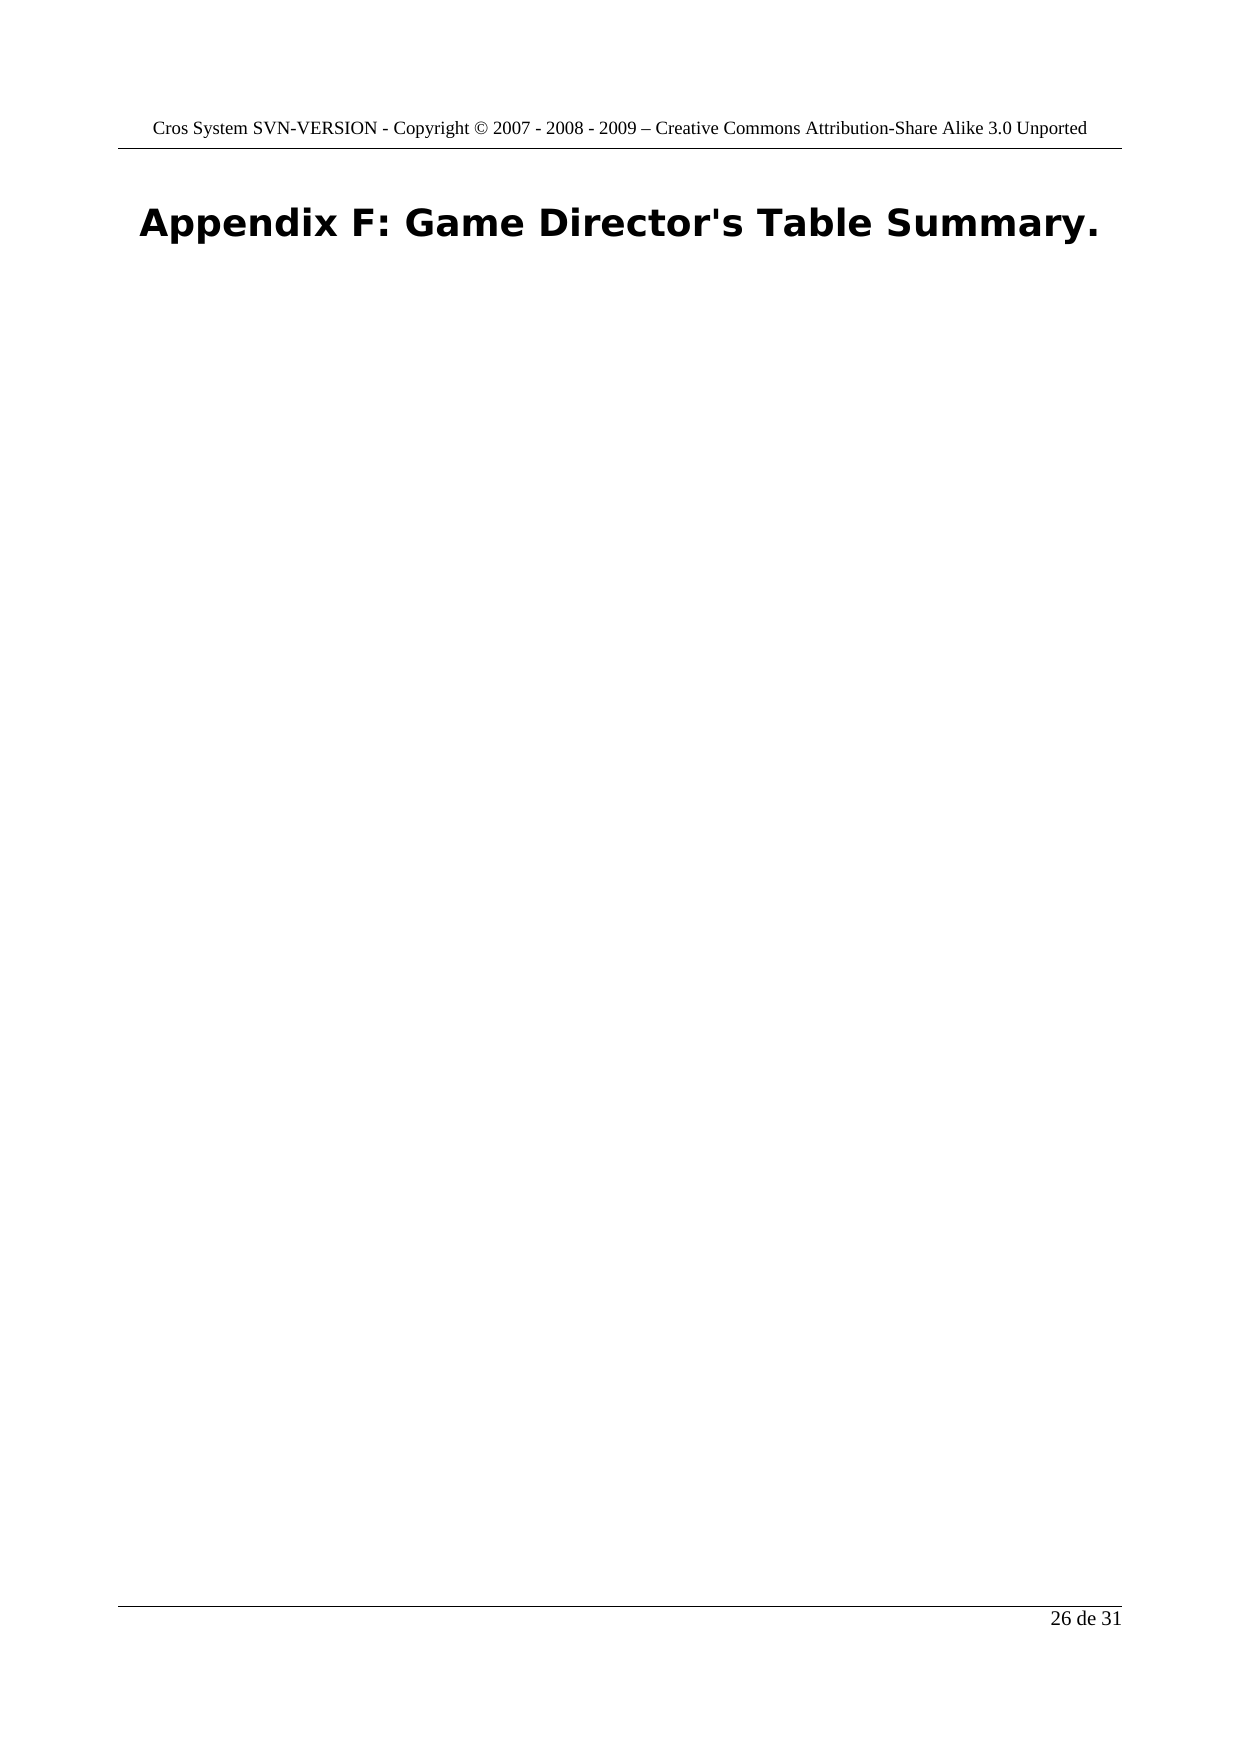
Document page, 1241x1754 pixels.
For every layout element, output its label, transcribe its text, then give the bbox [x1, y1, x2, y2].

subtitle Appendix F: Game Director's Table Summary. [118, 202, 1122, 246]
